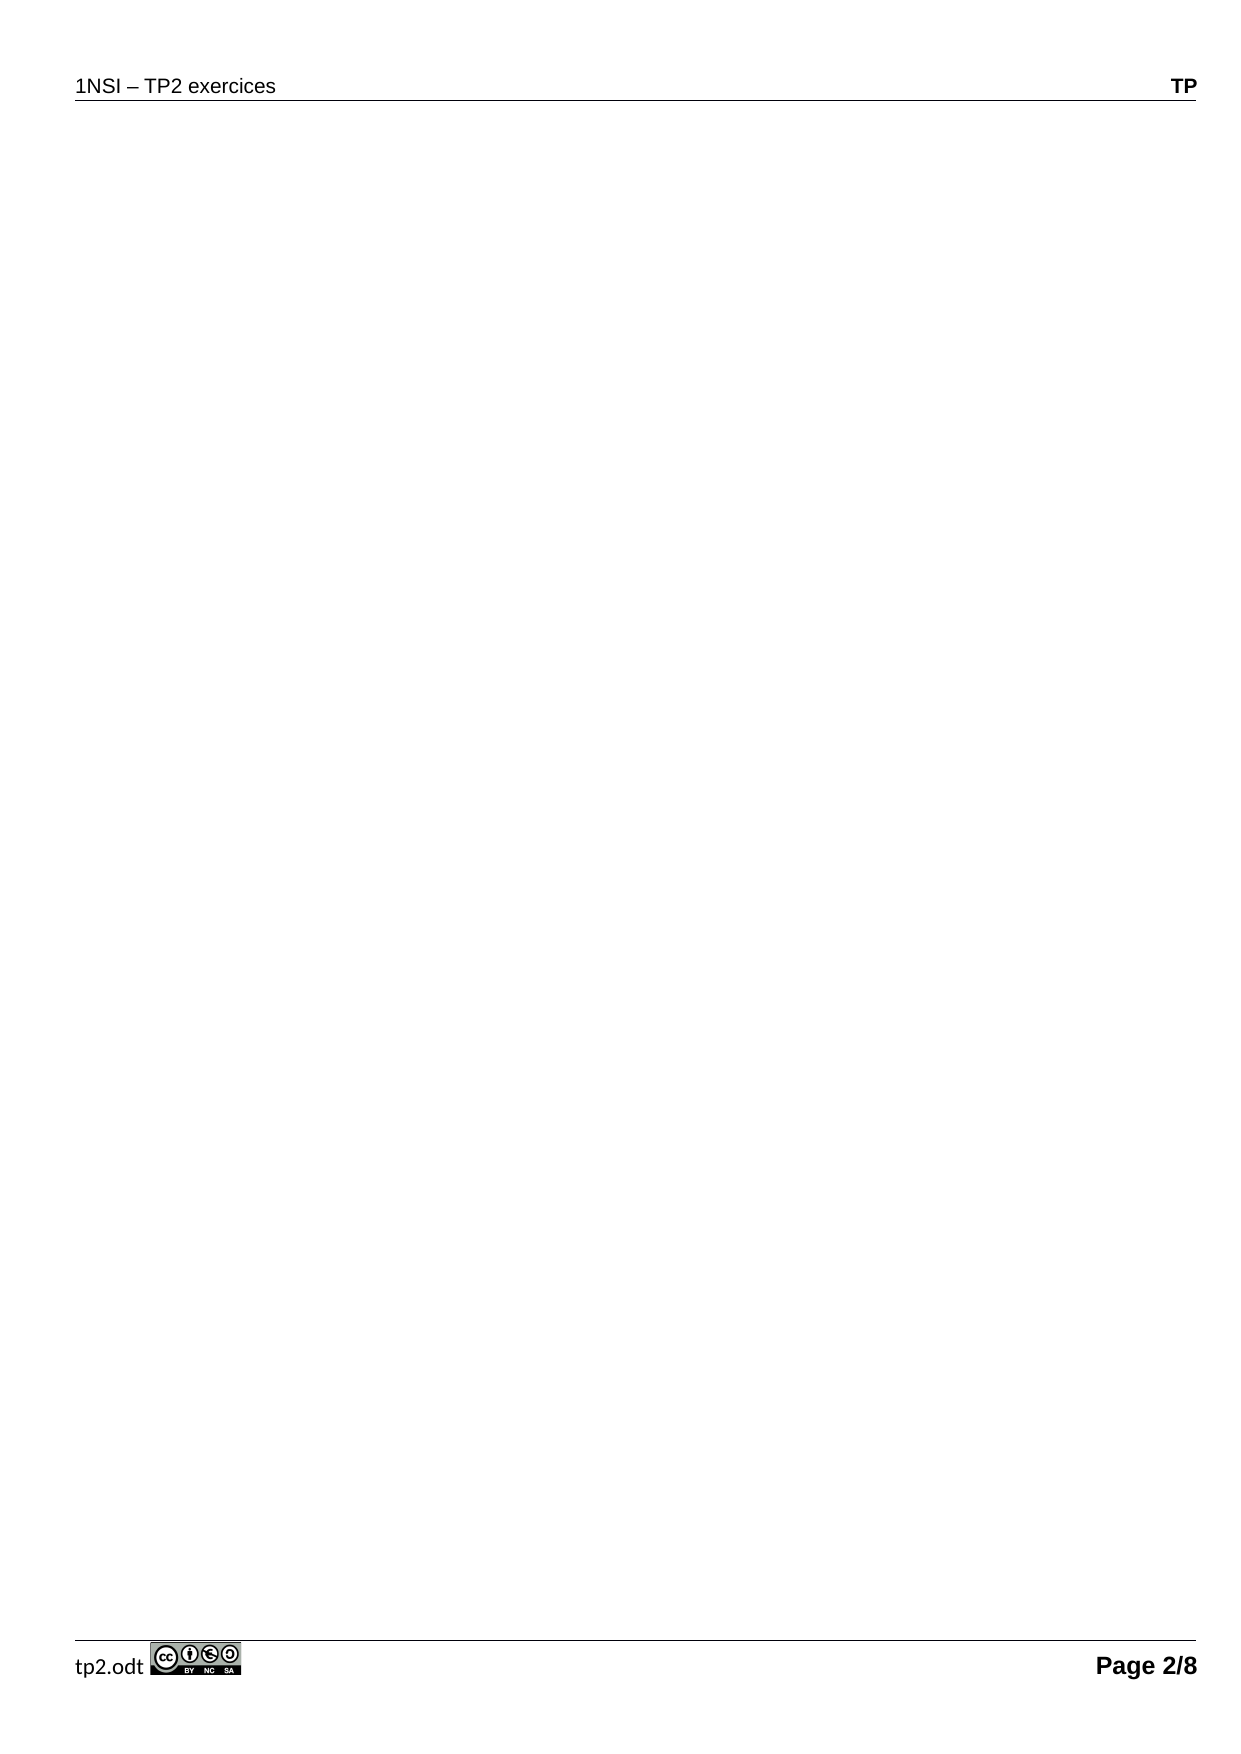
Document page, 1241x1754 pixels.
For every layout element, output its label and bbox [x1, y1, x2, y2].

picture [150, 1642, 242, 1675]
